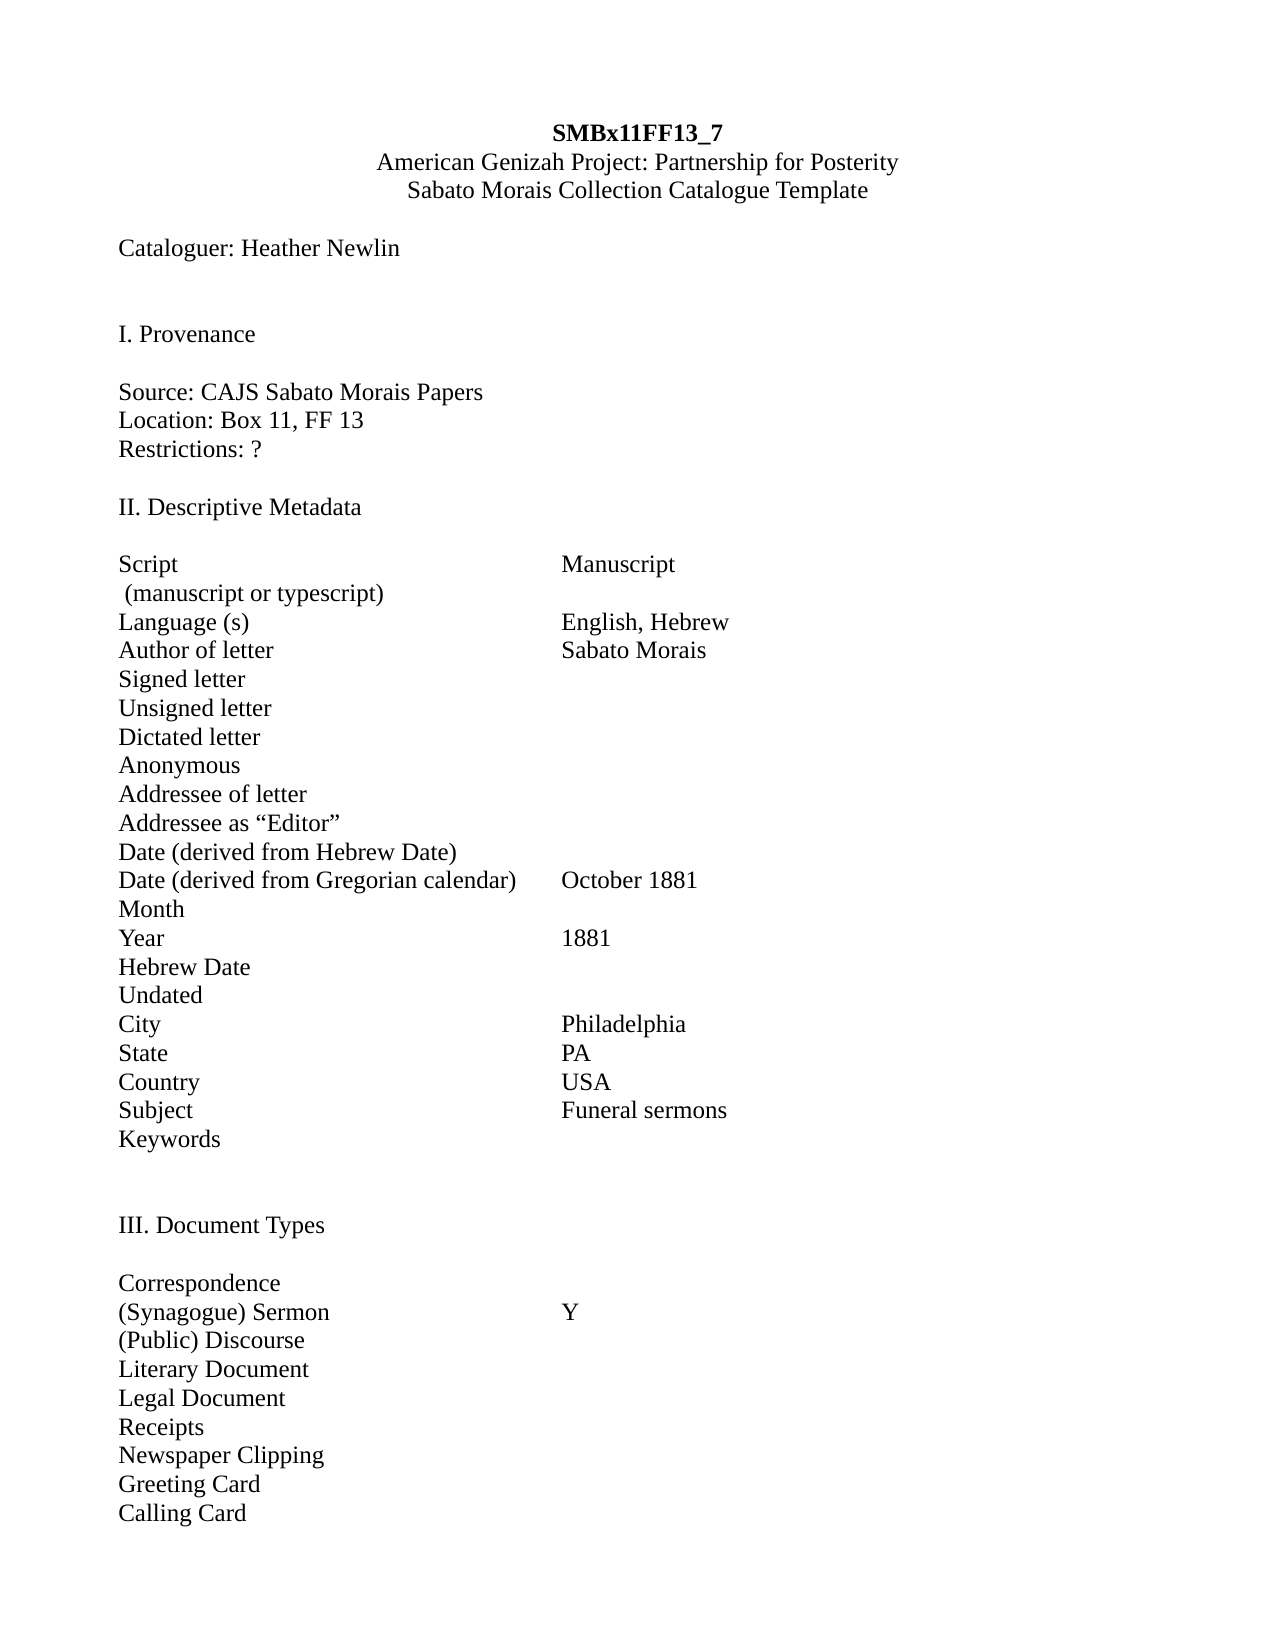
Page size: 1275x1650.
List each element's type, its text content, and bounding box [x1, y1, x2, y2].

text Year 1881 [118, 923, 1157, 952]
text Undated [118, 981, 1157, 1009]
text I. Provenance [118, 319, 1157, 348]
text Date (derived from Hebrew Date) [118, 837, 1157, 866]
text (Synagogue) Sermon Y [118, 1297, 1157, 1326]
text Anonymous [118, 751, 1157, 779]
text Month [118, 894, 1157, 923]
text III. Document Types [118, 1211, 1157, 1239]
text Literary Document [118, 1354, 1157, 1383]
text II. Descriptive Metadata [118, 492, 1157, 521]
text Restrictions: ? [118, 434, 1157, 463]
text Hebrew Date [118, 952, 1157, 981]
text Subject Funeral sermons [118, 1096, 1157, 1124]
text Language (s) English, Hebrew [118, 607, 1157, 636]
text Receipts [118, 1412, 1157, 1441]
text Greeting Card [118, 1469, 1157, 1498]
text Sabato Morais Collection Catalogue Template [118, 176, 1157, 204]
text Calling Card [118, 1498, 1157, 1527]
text Addressee as “Editor” [118, 808, 1157, 837]
text Country USA [118, 1067, 1157, 1096]
text State PA [118, 1038, 1157, 1067]
text Author of letter Sabato Morais [118, 636, 1157, 664]
text American Genizah Project: Partnership for Posterity [118, 147, 1157, 176]
text Script Manuscript [118, 549, 1157, 578]
text Dictated letter [118, 722, 1157, 751]
text Newspaper Clipping [118, 1441, 1157, 1469]
text City Philadelphia [118, 1009, 1157, 1038]
text (Public) Discourse [118, 1326, 1157, 1354]
text SMBx11FF13_7 [118, 118, 1157, 147]
text Location: Box 11, FF 13 [118, 406, 1157, 434]
text Cataloguer: Heather Newlin [118, 233, 1157, 262]
text Correspondence [118, 1268, 1157, 1297]
text Legal Document [118, 1383, 1157, 1412]
text Unsigned letter [118, 693, 1157, 722]
text Date (derived from Gregorian calendar) October 1881 [118, 866, 1157, 894]
text Signed letter [118, 664, 1157, 693]
text Keywords [118, 1124, 1157, 1153]
text Source: CAJS Sabato Morais Papers [118, 377, 1157, 406]
text Addressee of letter [118, 779, 1157, 808]
text (manuscript or typescript) [118, 578, 1157, 607]
